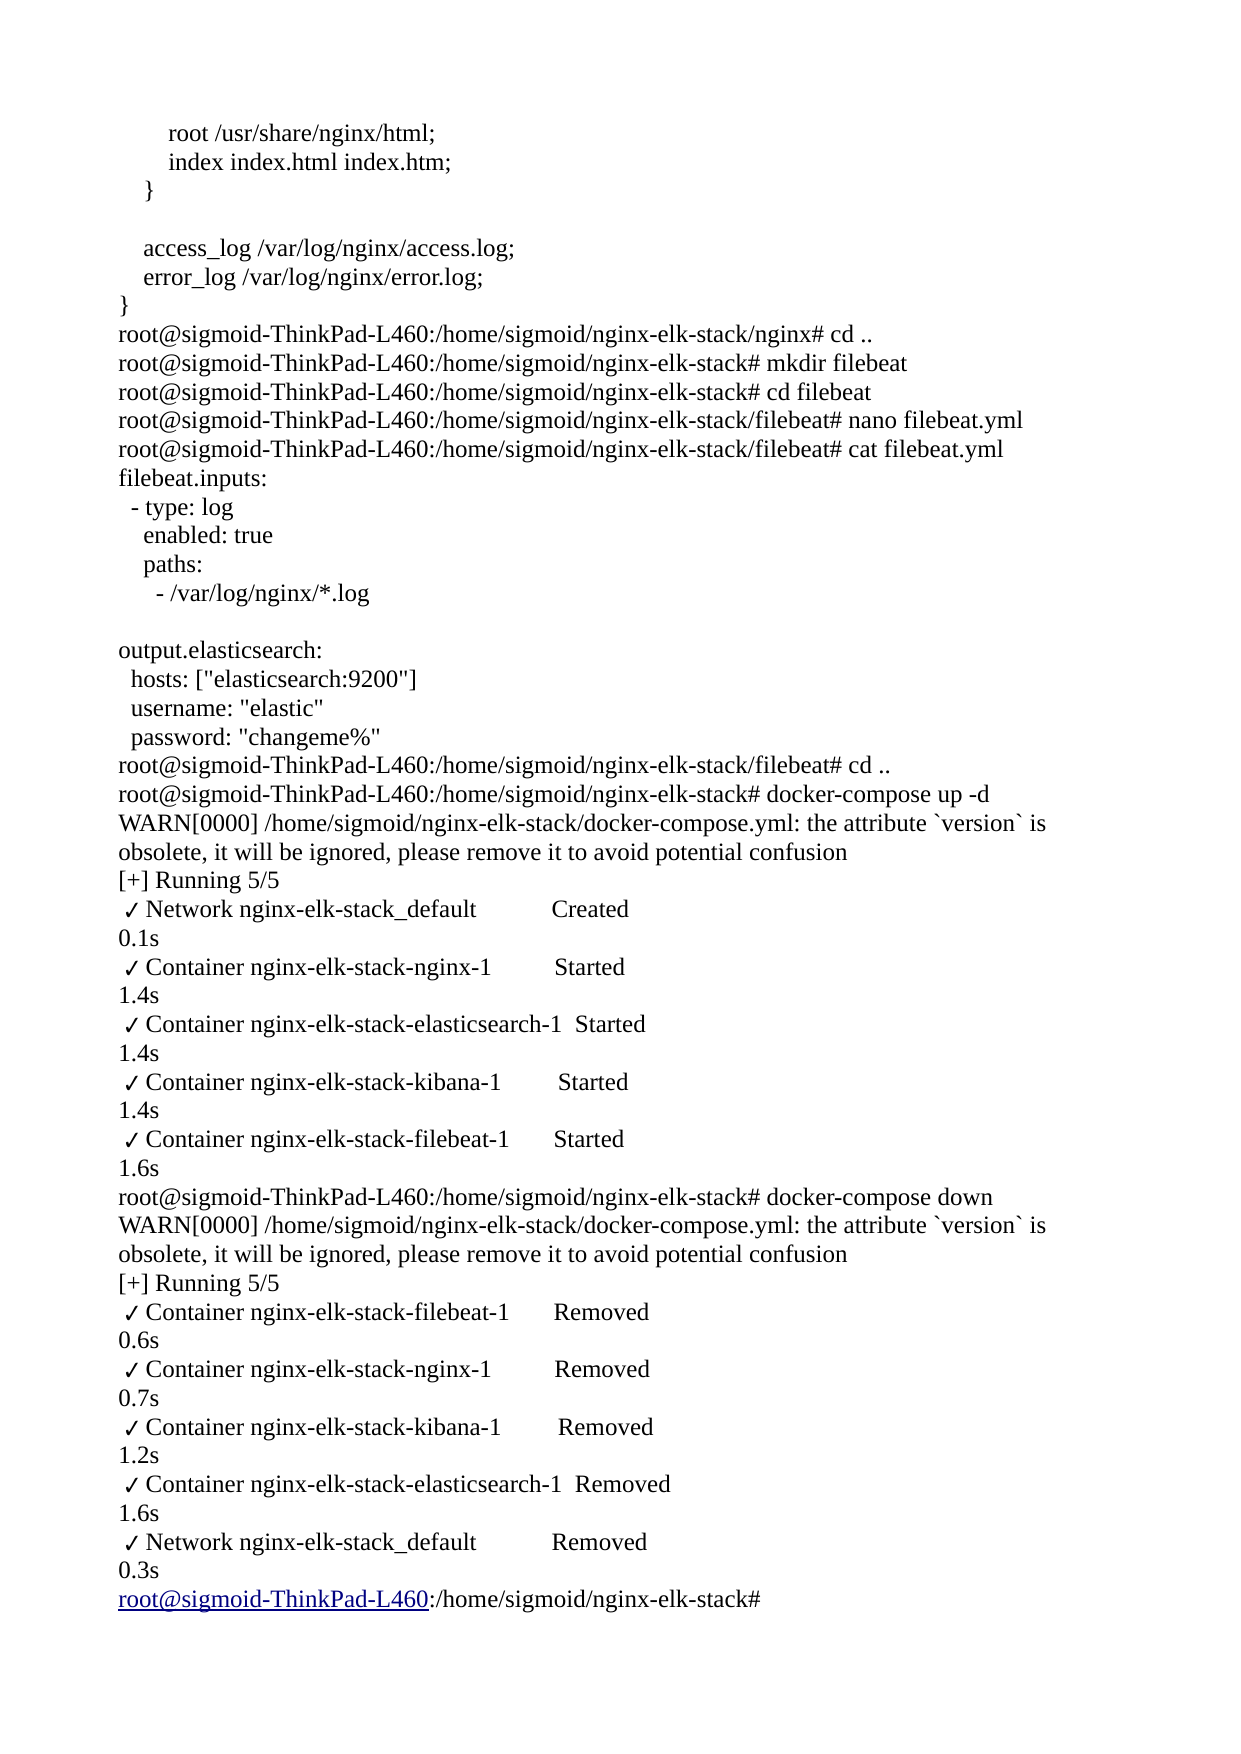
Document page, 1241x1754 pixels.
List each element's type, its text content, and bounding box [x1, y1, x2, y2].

text error_log /var/log/nginx/error.log; [118, 262, 1122, 291]
text ✔ Network nginx-elk-stack_default Created 0.1s [118, 894, 1122, 952]
text root@sigmoid-ThinkPad-L460:/home/sigmoid/nginx-elk-stack# [118, 1584, 1122, 1613]
text root@sigmoid-ThinkPad-L460:/home/sigmoid/nginx-elk-stack# cd filebeat [118, 377, 1122, 406]
text enabled: true [118, 521, 1122, 549]
text username: "elastic" [118, 693, 1122, 722]
text hosts: ["elasticsearch:9200"] [118, 664, 1122, 693]
text root@sigmoid-ThinkPad-L460:/home/sigmoid/nginx-elk-stack# docker-compose down [118, 1182, 1122, 1211]
text [+] Running 5/5 [118, 1268, 1122, 1297]
text - /var/log/nginx/*.log [118, 578, 1122, 607]
text ✔ Container nginx-elk-stack-nginx-1 Started 1.4s [118, 952, 1122, 1009]
text filebeat.inputs: [118, 463, 1122, 492]
text root /usr/share/nginx/html; [118, 118, 1122, 147]
text ✔ Container nginx-elk-stack-elasticsearch-1 Started 1.4s [118, 1009, 1122, 1067]
text output.elasticsearch: [118, 636, 1122, 664]
text - type: log [118, 492, 1122, 521]
text root@sigmoid-ThinkPad-L460:/home/sigmoid/nginx-elk-stack# mkdir filebeat [118, 348, 1122, 377]
text ✔ Container nginx-elk-stack-kibana-1 Removed 1.2s [118, 1412, 1122, 1469]
text paths: [118, 549, 1122, 578]
text root@sigmoid-ThinkPad-L460:/home/sigmoid/nginx-elk-stack/filebeat# cd .. [118, 751, 1122, 779]
text root@sigmoid-ThinkPad-L460:/home/sigmoid/nginx-elk-stack/filebeat# cat filebeat.yml [118, 434, 1122, 463]
text root@sigmoid-ThinkPad-L460:/home/sigmoid/nginx-elk-stack/nginx# cd .. [118, 319, 1122, 348]
text ✔ Container nginx-elk-stack-nginx-1 Removed 0.7s [118, 1354, 1122, 1412]
text ✔ Container nginx-elk-stack-kibana-1 Started 1.4s [118, 1067, 1122, 1124]
text access_log /var/log/nginx/access.log; [118, 233, 1122, 262]
text [+] Running 5/5 [118, 866, 1122, 894]
text } [118, 291, 1122, 319]
text WARN[0000] /home/sigmoid/nginx-elk-stack/docker-compose.yml: the attribute `version` is obsolete, it will be ignored, please remove it to avoid potential confusion [118, 1211, 1122, 1268]
text ✔ Container nginx-elk-stack-filebeat-1 Started 1.6s [118, 1124, 1122, 1182]
text password: "changeme%" [118, 722, 1122, 751]
text root@sigmoid-ThinkPad-L460:/home/sigmoid/nginx-elk-stack# docker-compose up -d [118, 779, 1122, 808]
text ✔ Network nginx-elk-stack_default Removed 0.3s [118, 1527, 1122, 1584]
text ✔ Container nginx-elk-stack-filebeat-1 Removed 0.6s [118, 1297, 1122, 1354]
text ✔ Container nginx-elk-stack-elasticsearch-1 Removed 1.6s [118, 1469, 1122, 1527]
text WARN[0000] /home/sigmoid/nginx-elk-stack/docker-compose.yml: the attribute `version` is obsolete, it will be ignored, please remove it to avoid potential confusion [118, 808, 1122, 866]
text root@sigmoid-ThinkPad-L460:/home/sigmoid/nginx-elk-stack/filebeat# nano filebeat.yml [118, 406, 1122, 434]
text } [118, 176, 1122, 204]
text index index.html index.htm; [118, 147, 1122, 176]
